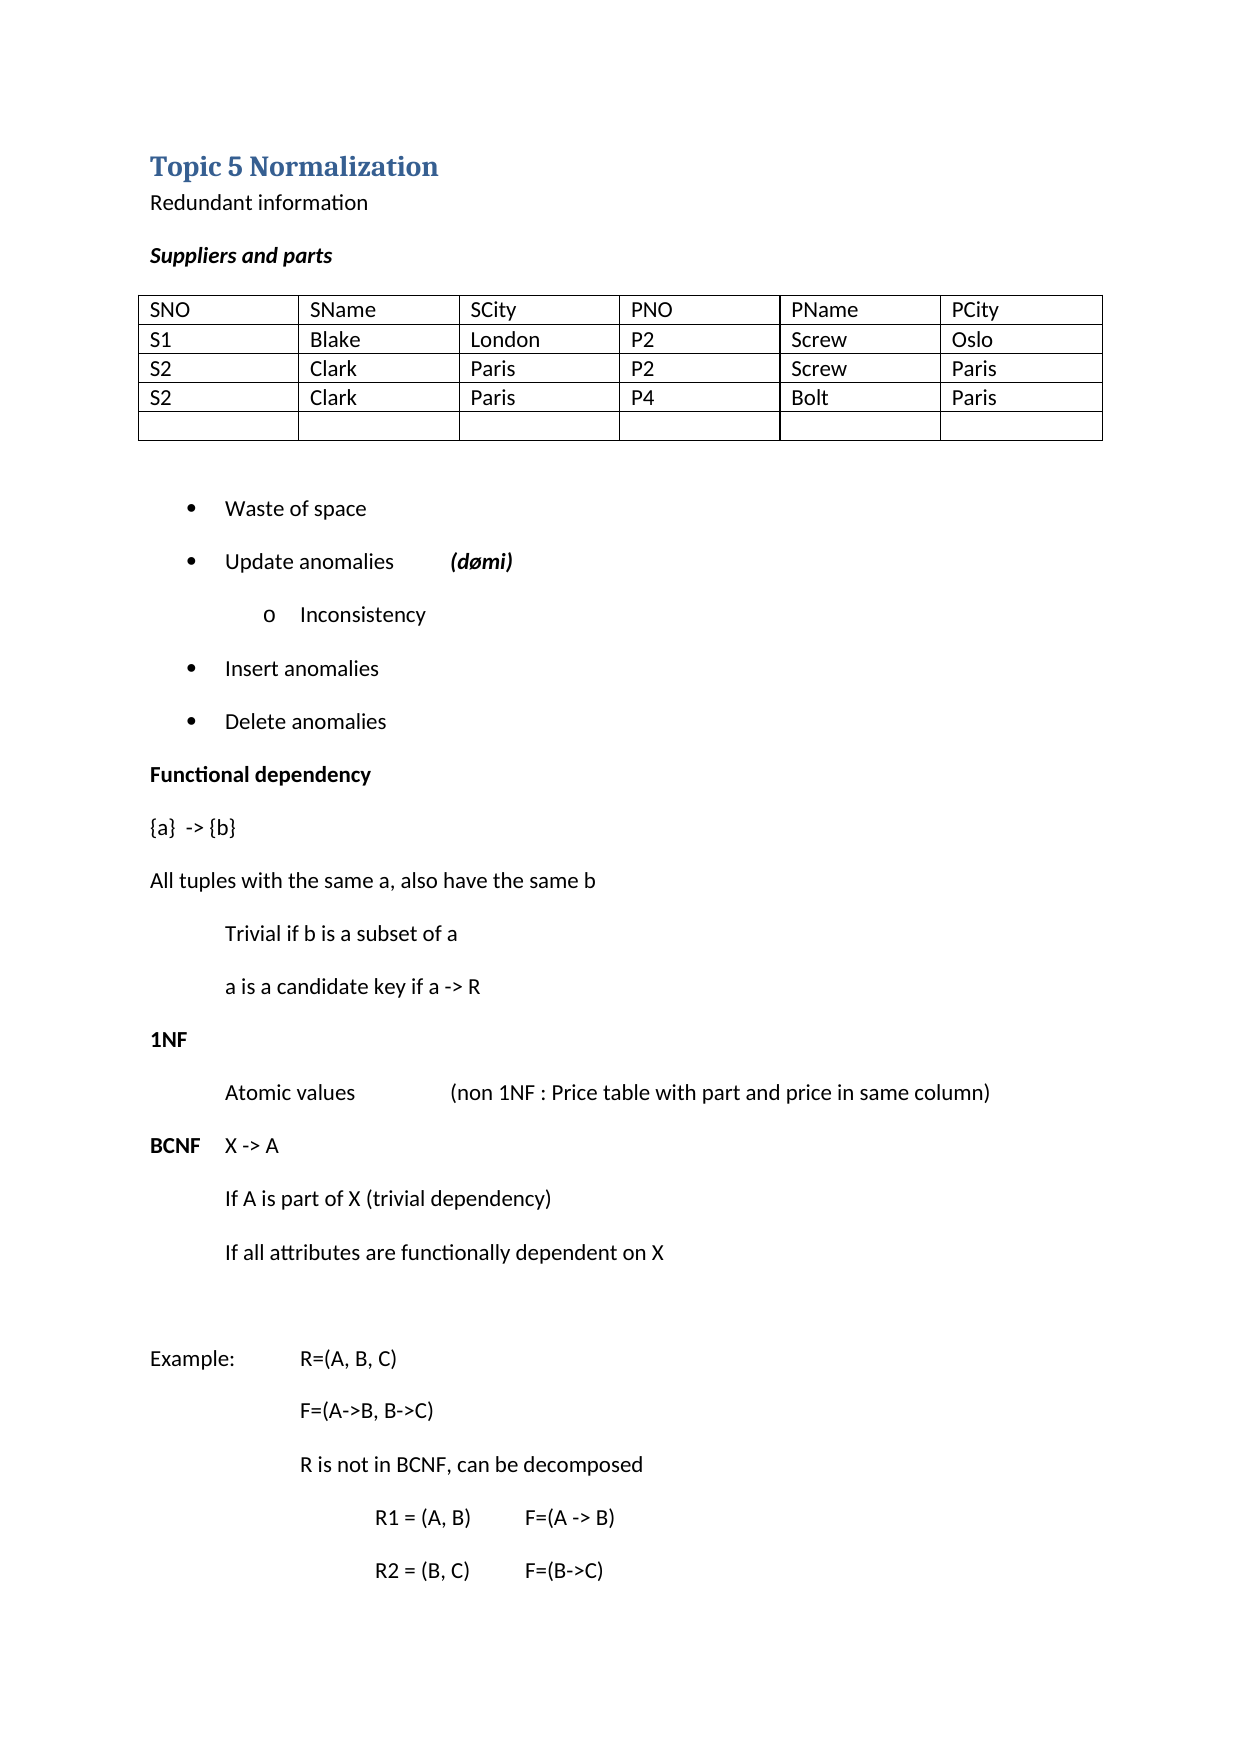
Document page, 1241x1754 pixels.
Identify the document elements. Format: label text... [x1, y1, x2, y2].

table_cell Clark [299, 354, 459, 382]
text Redundant information [150, 188, 1090, 217]
table_header SNO [139, 296, 298, 324]
table_cell Bolt [781, 383, 940, 411]
list Waste of space [187, 494, 1090, 522]
table_cell [620, 412, 779, 440]
text R1 = (A, B) F=(A -> B) [150, 1503, 1090, 1531]
text 1NF [150, 1026, 1090, 1053]
table_cell [299, 412, 459, 440]
table_cell P2 [620, 325, 779, 353]
text F=(A->B, B->C) [150, 1397, 1090, 1425]
table_cell P4 [620, 383, 779, 411]
table_cell S2 [139, 354, 298, 382]
table_cell S2 [139, 383, 298, 411]
list Insert anomalies [187, 654, 1090, 682]
table_header PName [781, 296, 940, 324]
table_header SName [299, 296, 459, 324]
text If all attributes are functionally dependent on X [150, 1238, 1090, 1266]
text R is not in BCNF, can be decomposed [150, 1450, 1090, 1478]
text BCNF X -> A [150, 1132, 1090, 1159]
list Update anomalies (dømi) [187, 547, 1090, 575]
text Trivial if b is a subset of a [150, 919, 1090, 947]
text Functional dependency [150, 760, 1090, 788]
table_cell Paris [941, 354, 1102, 382]
table_cell P2 [620, 354, 779, 382]
table_cell Blake [299, 325, 459, 353]
text a is a candidate key if a -> R [150, 972, 1090, 1001]
list Delete anomalies [187, 707, 1090, 735]
text Atomic values (non 1NF : Price table with part and price in same column) [150, 1078, 1090, 1107]
table_cell Oslo [941, 325, 1102, 353]
table_cell Screw [781, 354, 940, 382]
text If A is part of X (trivial dependency) [150, 1184, 1090, 1213]
table_cell [781, 412, 940, 440]
table_cell Paris [941, 383, 1102, 411]
table_cell Screw [781, 325, 940, 353]
list Inconsistency [262, 600, 1090, 629]
table_cell Paris [460, 354, 619, 382]
text Example: R=(A, B, C) [150, 1344, 1090, 1372]
text Suppliers and parts [150, 242, 1090, 269]
table_header PNO [620, 296, 779, 324]
text R2 = (B, C) F=(B->C) [150, 1556, 1090, 1584]
table_header PCity [941, 296, 1102, 324]
table_cell Clark [299, 383, 459, 411]
table_cell [941, 412, 1102, 440]
text All tuples with the same a, also have the same b [150, 866, 1090, 894]
table_header SCity [460, 296, 619, 324]
table_cell London [460, 325, 619, 353]
table_cell S1 [139, 325, 298, 353]
subtitle Topic 5 Normalization [150, 150, 1090, 183]
table_cell [139, 412, 298, 440]
text {a} -> {b} [150, 813, 1090, 841]
table_cell Paris [460, 383, 619, 411]
table_cell [460, 412, 619, 440]
